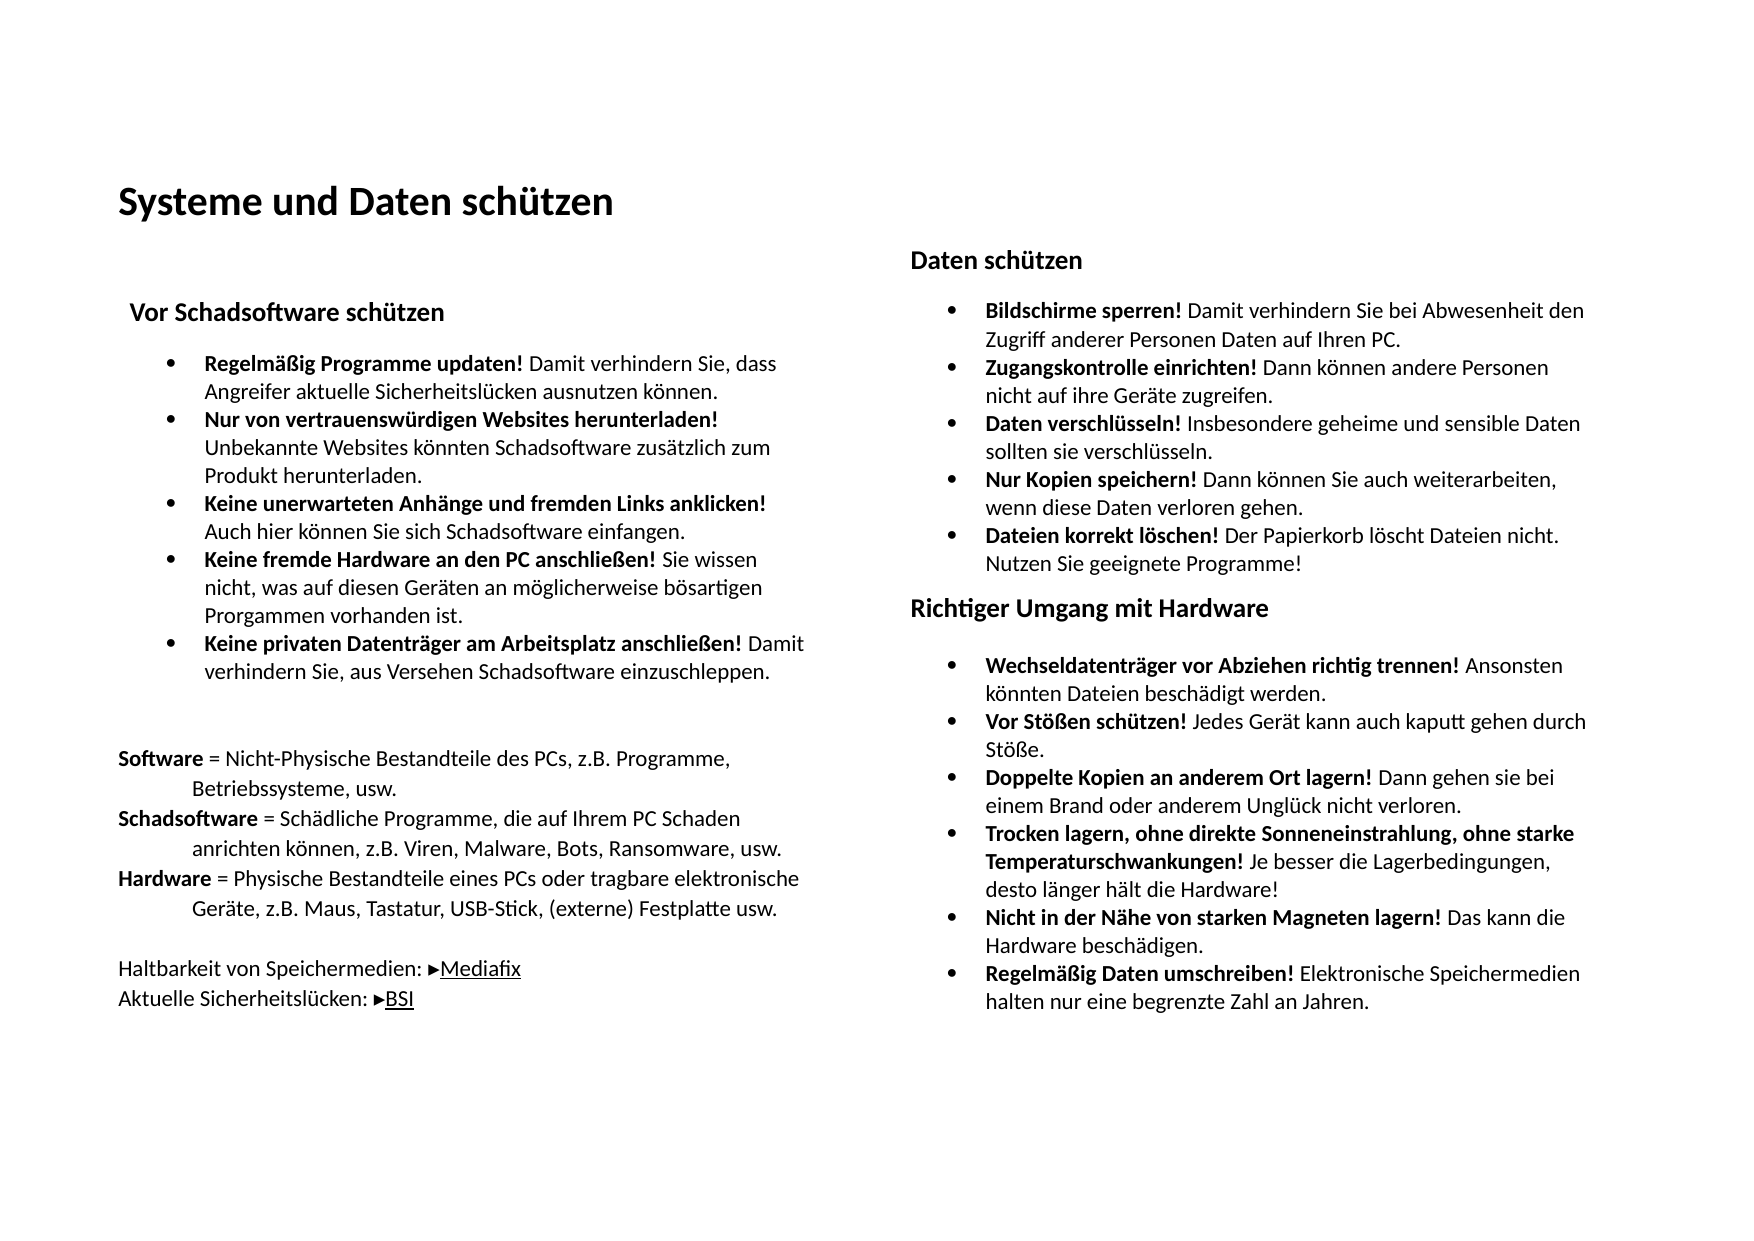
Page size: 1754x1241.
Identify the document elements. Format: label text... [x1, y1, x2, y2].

table_header Daten schützen Bildschirme sperren! Damit verhindern Sie bei Abwesenheit den Zugriff anderer Personen Daten auf Ihren PC. Zugangskontrolle einrichten! Dann können andere Personen nicht auf ihre Geräte zugreifen. Daten verschlüsseln! Insbesondere geheime und sensible Daten sollten sie verschlüsseln. Nur Kopien speichern! Dann können Sie auch weiterarbeiten, wenn diese Daten verloren gehen. Dateien korrekt löschen! Der Papierkorb löscht Dateien nicht. Nutzen Sie geeignete Programme! Richtiger Umgang mit Hardware Wechseldatenträger vor Abziehen richtig trennen! Ansonsten könnten Dateien beschädigt werden. Vor Stößen schützen! Jedes Gerät kann auch kaputt gehen durch Stöße. Doppelte Kopien an anderem Ort lagern! Dann gehen sie bei einem Brand oder anderem Unglück nicht verloren. Trocken lagern, ohne direkte Sonneneinstrahlung, ohne starke Temperaturschwankungen! Je besser die Lagerbedingungen, desto länger hält die Hardware! Nicht in der Nähe von starken Magneten lagern! Das kann die Hardware beschädigen. Regelmäßig Daten umschreiben! Elektronische Speichermedien halten nur eine begrenzte Zahl an Jahren. [900, 225, 1605, 1015]
text Hardware = Physische Bestandteile eines PCs oder tragbare elektronische [118, 864, 825, 892]
table_header Vor Schadsoftware schützen Regelmäßig Programme updaten! Damit verhindern Sie, dass Angreifer aktuelle Sicherheitslücken ausnutzen können. Nur von vertrauenswürdigen Websites herunterladen! Unbekannte Websites könnten Schadsoftware zusätzlich zum Produkt herunterladen. Keine unerwarteten Anhänge und fremden Links anklicken! Auch hier können Sie sich Schadsoftware einfangen. Keine fremde Hardware an den PC anschließen! Sie wissen nicht, was auf diesen Geräten an möglicherweise bösartigen Prorgammen vorhanden ist. Keine privaten Datenträger am Arbeitsplatz anschließen! Damit verhindern Sie, aus Versehen Schadsoftware einzuschleppen. [119, 277, 824, 713]
subtitle Systeme und Daten schützen [118, 175, 825, 226]
text Haltbarkeit von Speichermedien: ▸Mediafix [118, 953, 825, 982]
text Betriebssysteme, usw. [118, 774, 825, 802]
text Software = Nicht-Physische Bestandteile des PCs, z.B. Programme, [118, 744, 825, 772]
text Geräte, z.B. Maus, Tastatur, USB-Stick, (externe) Festplatte usw. [118, 894, 825, 922]
text Schadsoftware = Schädliche Programme, die auf Ihrem PC Schaden [118, 804, 825, 832]
text anrichten können, z.B. Viren, Malware, Bots, Ransomware, usw. [118, 834, 825, 862]
text Aktuelle Sicherheitslücken: ▸BSI [118, 984, 825, 1012]
